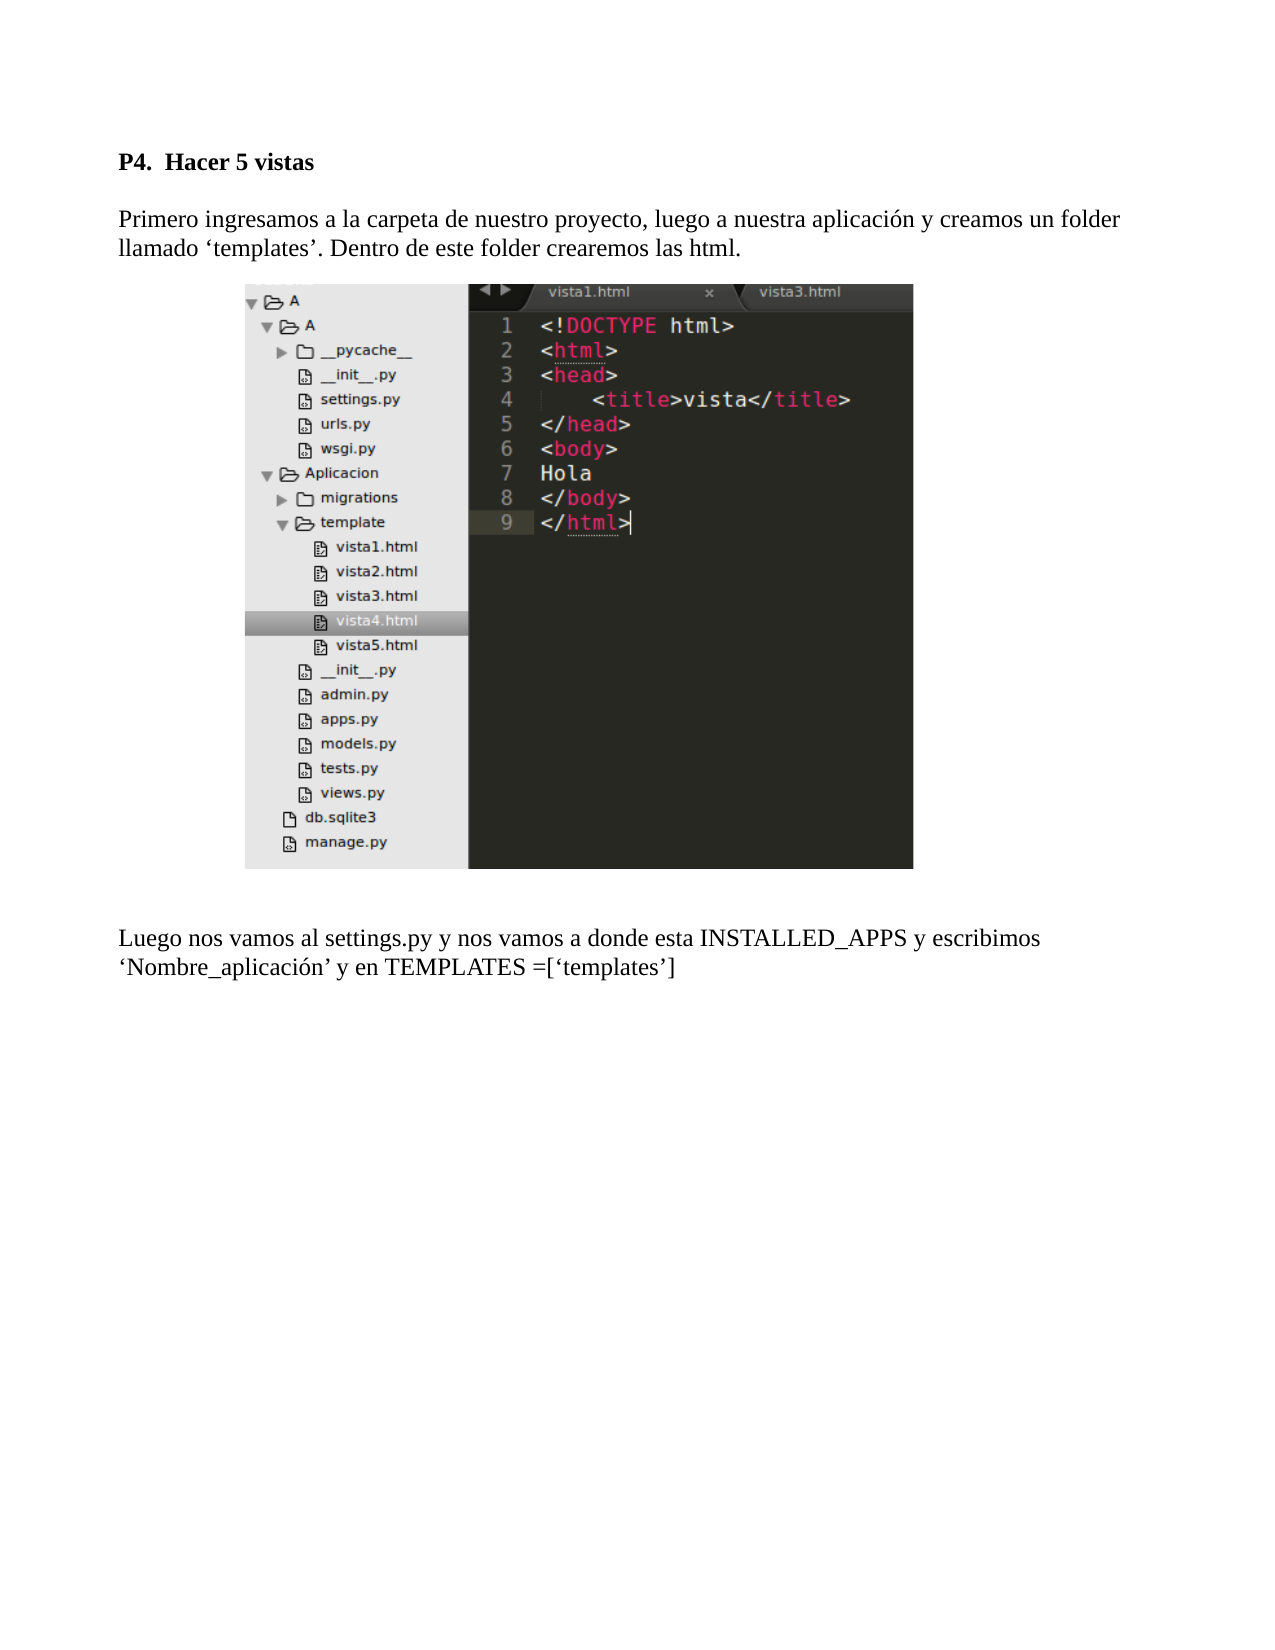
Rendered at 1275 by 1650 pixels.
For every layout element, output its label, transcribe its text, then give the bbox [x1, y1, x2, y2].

text Primero ingresamos a la carpeta de nuestro proyecto, luego a nuestra aplicación y creamos un folder llamado ‘templates’. Dentro de este folder crearemos las html. [118, 204, 1157, 262]
picture [244, 284, 414, 869]
text P4. Hacer 5 vistas [118, 147, 1157, 176]
text Luego nos vamos al settings.py y nos vamos a donde esta INSTALLED_APPS y escribimos ‘Nombre_aplicación’ y en TEMPLATES =[‘templates’] [118, 923, 1157, 981]
